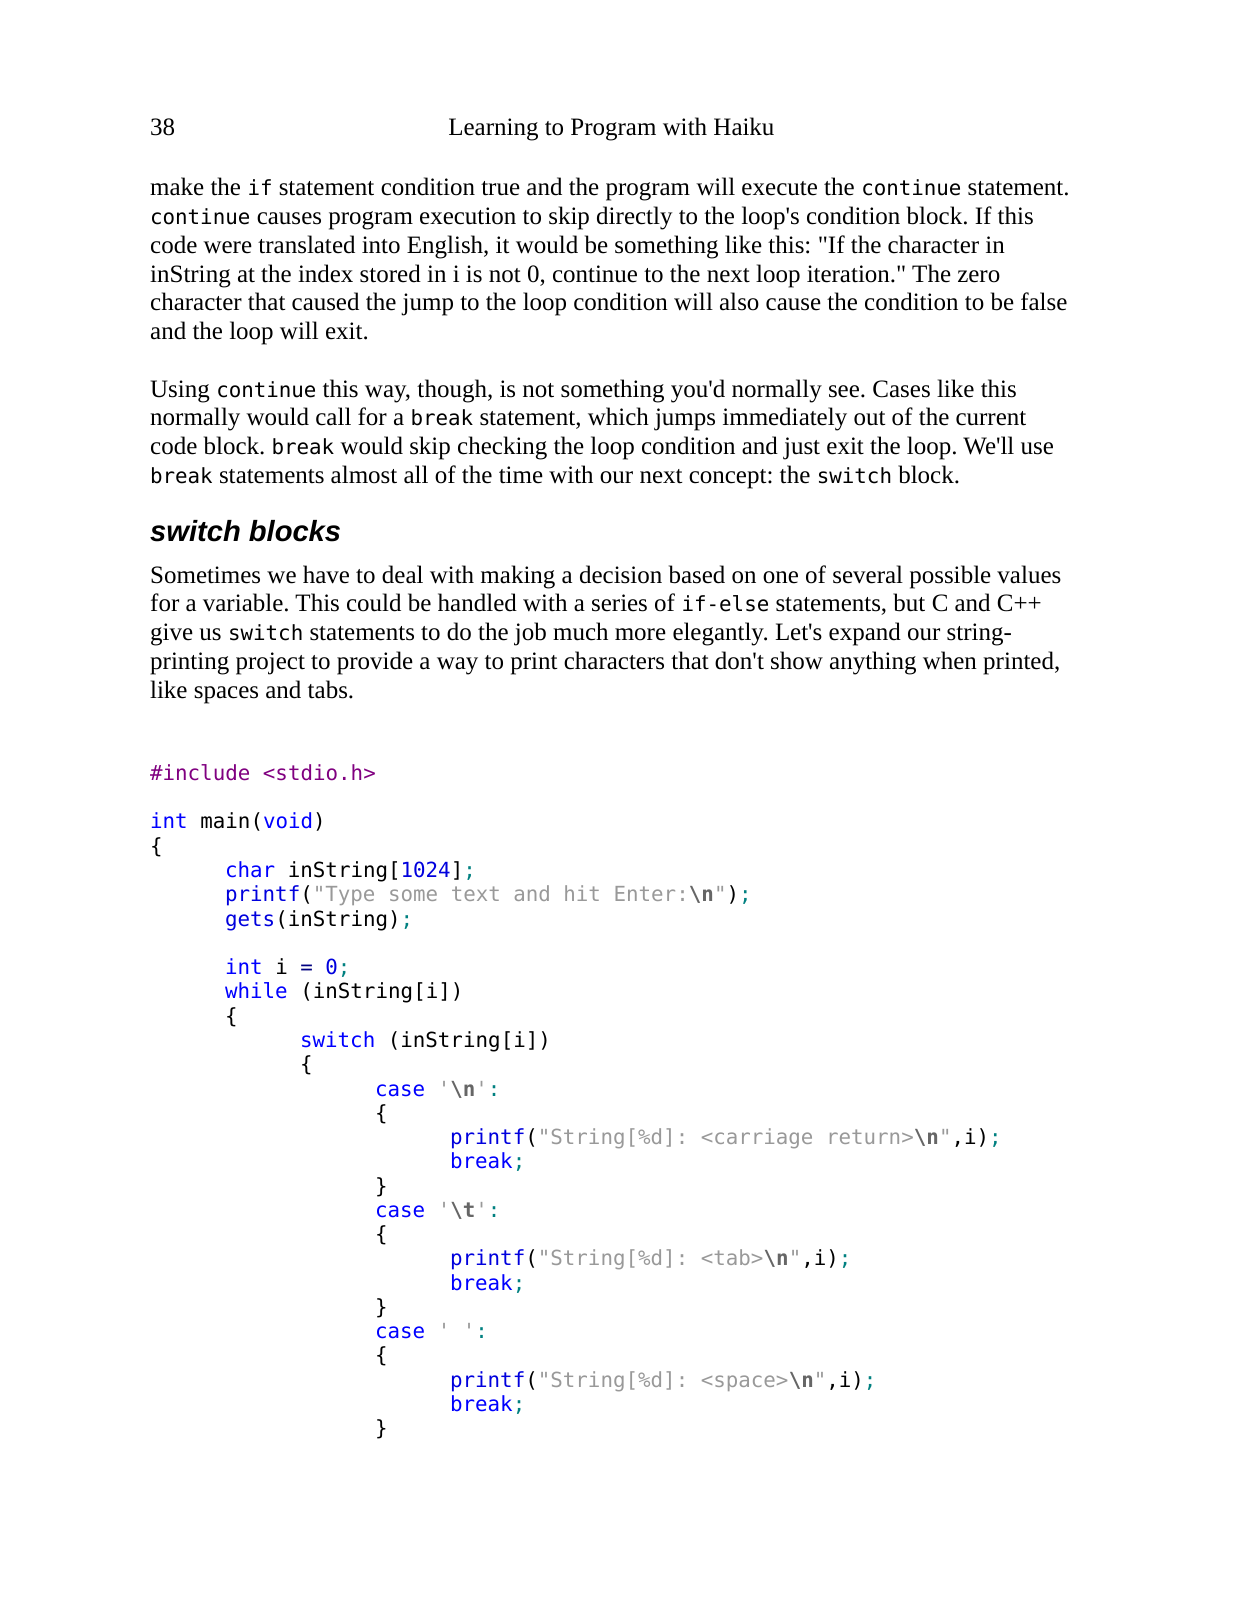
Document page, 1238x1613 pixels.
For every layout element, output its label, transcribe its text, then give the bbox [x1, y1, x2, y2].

text { [150, 1101, 1072, 1125]
text make the if statement condition true and the program will execute the continue statement. continue causes program execution to skip directly to the loop's condition block. If this code were translated into English, it would be something like this: "If the character in inString at the index stored in i is not 0, continue to the next loop iteration." The zero character that caused the jump to the loop condition will also cause the condition to be false and the loop will exit. [150, 172, 1072, 345]
text } [150, 1416, 1072, 1441]
text case '\n': [150, 1077, 1072, 1101]
text switch (inString[i]) [150, 1028, 1072, 1052]
text printf("String[%d]: <carriage return>\n",i); [150, 1125, 1072, 1149]
text { [150, 1343, 1072, 1368]
text break; [150, 1271, 1072, 1295]
text case '\t': [150, 1198, 1072, 1222]
subtitle switch blocks [150, 514, 1072, 547]
text { [150, 1004, 1072, 1028]
text #include <stdio.h> [150, 761, 1072, 785]
text case ' ': [150, 1319, 1072, 1343]
text break; [150, 1149, 1072, 1174]
text printf("Type some text and hit Enter:\n"); [150, 882, 1072, 907]
text int main(void) [150, 809, 1072, 834]
text int i = 0; [150, 955, 1072, 979]
text while (inString[i]) [150, 979, 1072, 1004]
text { [150, 834, 1072, 858]
text printf("String[%d]: <tab>\n",i); [150, 1246, 1072, 1271]
text printf("String[%d]: <space>\n",i); [150, 1368, 1072, 1392]
text } [150, 1174, 1072, 1198]
text break; [150, 1392, 1072, 1416]
text Sometimes we have to deal with making a decision based on one of several possible values for a variable. This could be handled with a series of if-else statements, but C and C++ give us switch statements to do the job much more elegantly. Let's expand our string-printing project to provide a way to print characters that don't show anything when printed, like spaces and tabs. [150, 560, 1072, 703]
text { [150, 1222, 1072, 1246]
text gets(inString); [150, 907, 1072, 931]
text { [150, 1052, 1072, 1077]
text } [150, 1295, 1072, 1319]
text Using continue this way, though, is not something you'd normally see. Cases like this normally would call for a break statement, which jumps immediately out of the current code block. break would skip checking the loop condition and just exit the loop. We'll use break statements almost all of the time with our next concept: the switch block. [150, 374, 1072, 489]
text char inString[1024]; [150, 858, 1072, 882]
